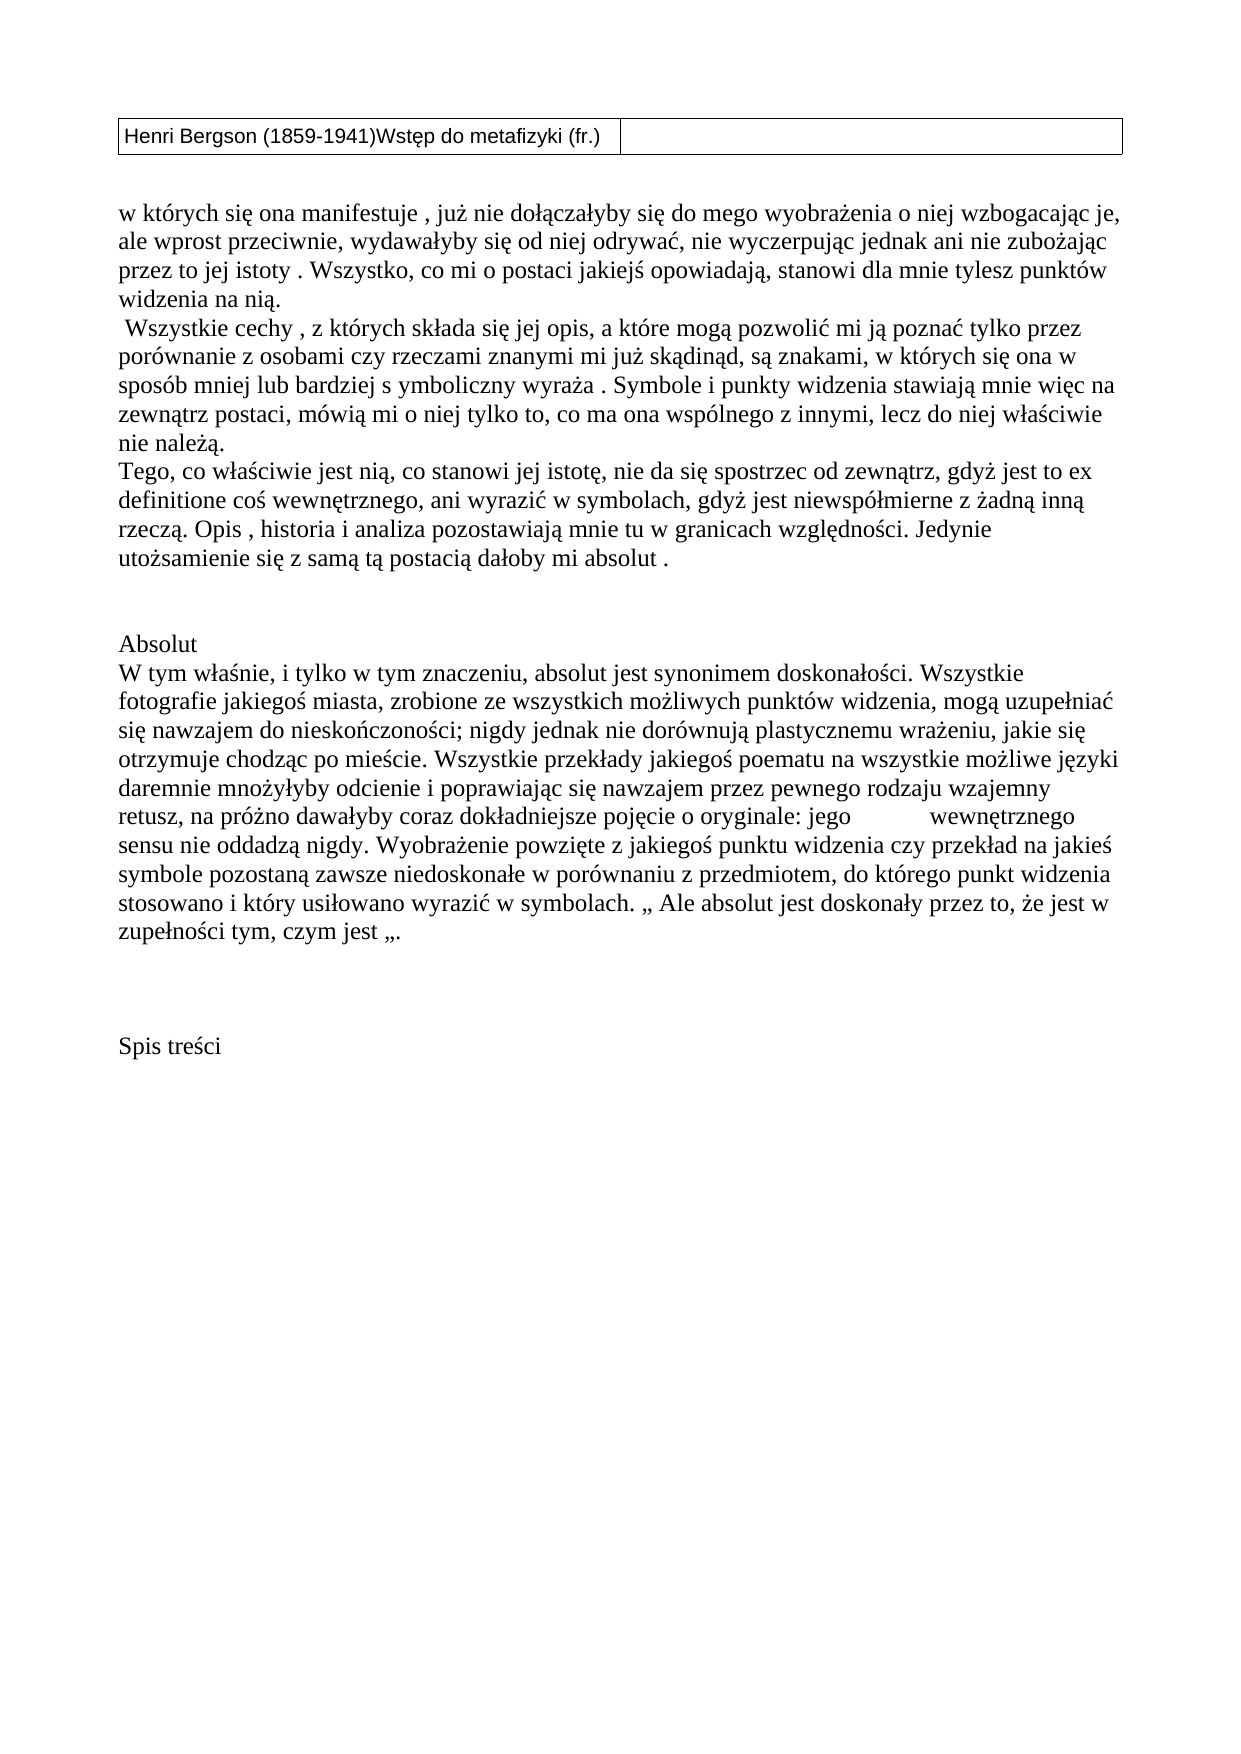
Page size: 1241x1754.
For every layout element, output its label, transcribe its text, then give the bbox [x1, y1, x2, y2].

text Spis treści [118, 1031, 1122, 1060]
text Absolut [118, 629, 1122, 658]
text w których się ona manifestuje , już nie dołączałyby się do mego wyobrażenia o niej wzbogacając je, ale wprost przeciwnie, wydawałyby się od niej odrywać, nie wyczerpując jednak ani nie zubożając przez to jej istoty . Wszystko, co mi o postaci jakiejś opowiadają, stanowi dla mnie tylesz punktów widzenia na nią. [118, 198, 1122, 313]
text Tego, co właściwie jest nią, co stanowi jej istotę, nie da się spostrzec od zewnątrz, gdyż jest to ex definitione coś wewnętrznego, ani wyrazić w symbolach, gdyż jest niewspółmierne z żadną inną rzeczą. Opis , historia i analiza pozostawiają mnie tu w granicach względności. Jedynie utożsamienie się z samą tą postacią dałoby mi absolut . [118, 456, 1122, 571]
text Wszystkie cechy , z których składa się jej opis, a które mogą pozwolić mi ją poznać tylko przez porównanie z osobami czy rzeczami znanymi mi już skądinąd, są znakami, w których się ona w sposób mniej lub bardziej s ymboliczny wyraża . Symbole i punkty widzenia stawiają mnie więc na zewnątrz postaci, mówią mi o niej tylko to, co ma ona wspólnego z innymi, lecz do niej właściwie nie należą. [118, 313, 1122, 456]
text W tym właśnie, i tylko w tym znaczeniu, absolut jest synonimem doskonałości. Wszystkie fotografie jakiegoś miasta, zrobione ze wszystkich możliwych punktów widzenia, mogą uzupełniać się nawzajem do nieskończoności; nigdy jednak nie dorównują plastycznemu wrażeniu, jakie się otrzymuje chodząc po mieście. Wszystkie przekłady jakiegoś poematu na wszystkie możliwe języki daremnie mnożyłyby odcienie i poprawiając się nawzajem przez pewnego rodzaju wzajemny retusz, na próżno dawałyby coraz dokładniejsze pojęcie o oryginale: jego wewnętrznego sensu nie oddadzą nigdy. Wyobrażenie powzięte z jakiegoś punktu widzenia czy przekład na jakieś symbole pozostaną zawsze niedoskonałe w porównaniu z przedmiotem, do którego punkt widzenia stosowano i który usiłowano wyrazić w symbolach. „ Ale absolut jest doskonały przez to, że jest w zupełności tym, czym jest „. [118, 658, 1122, 945]
